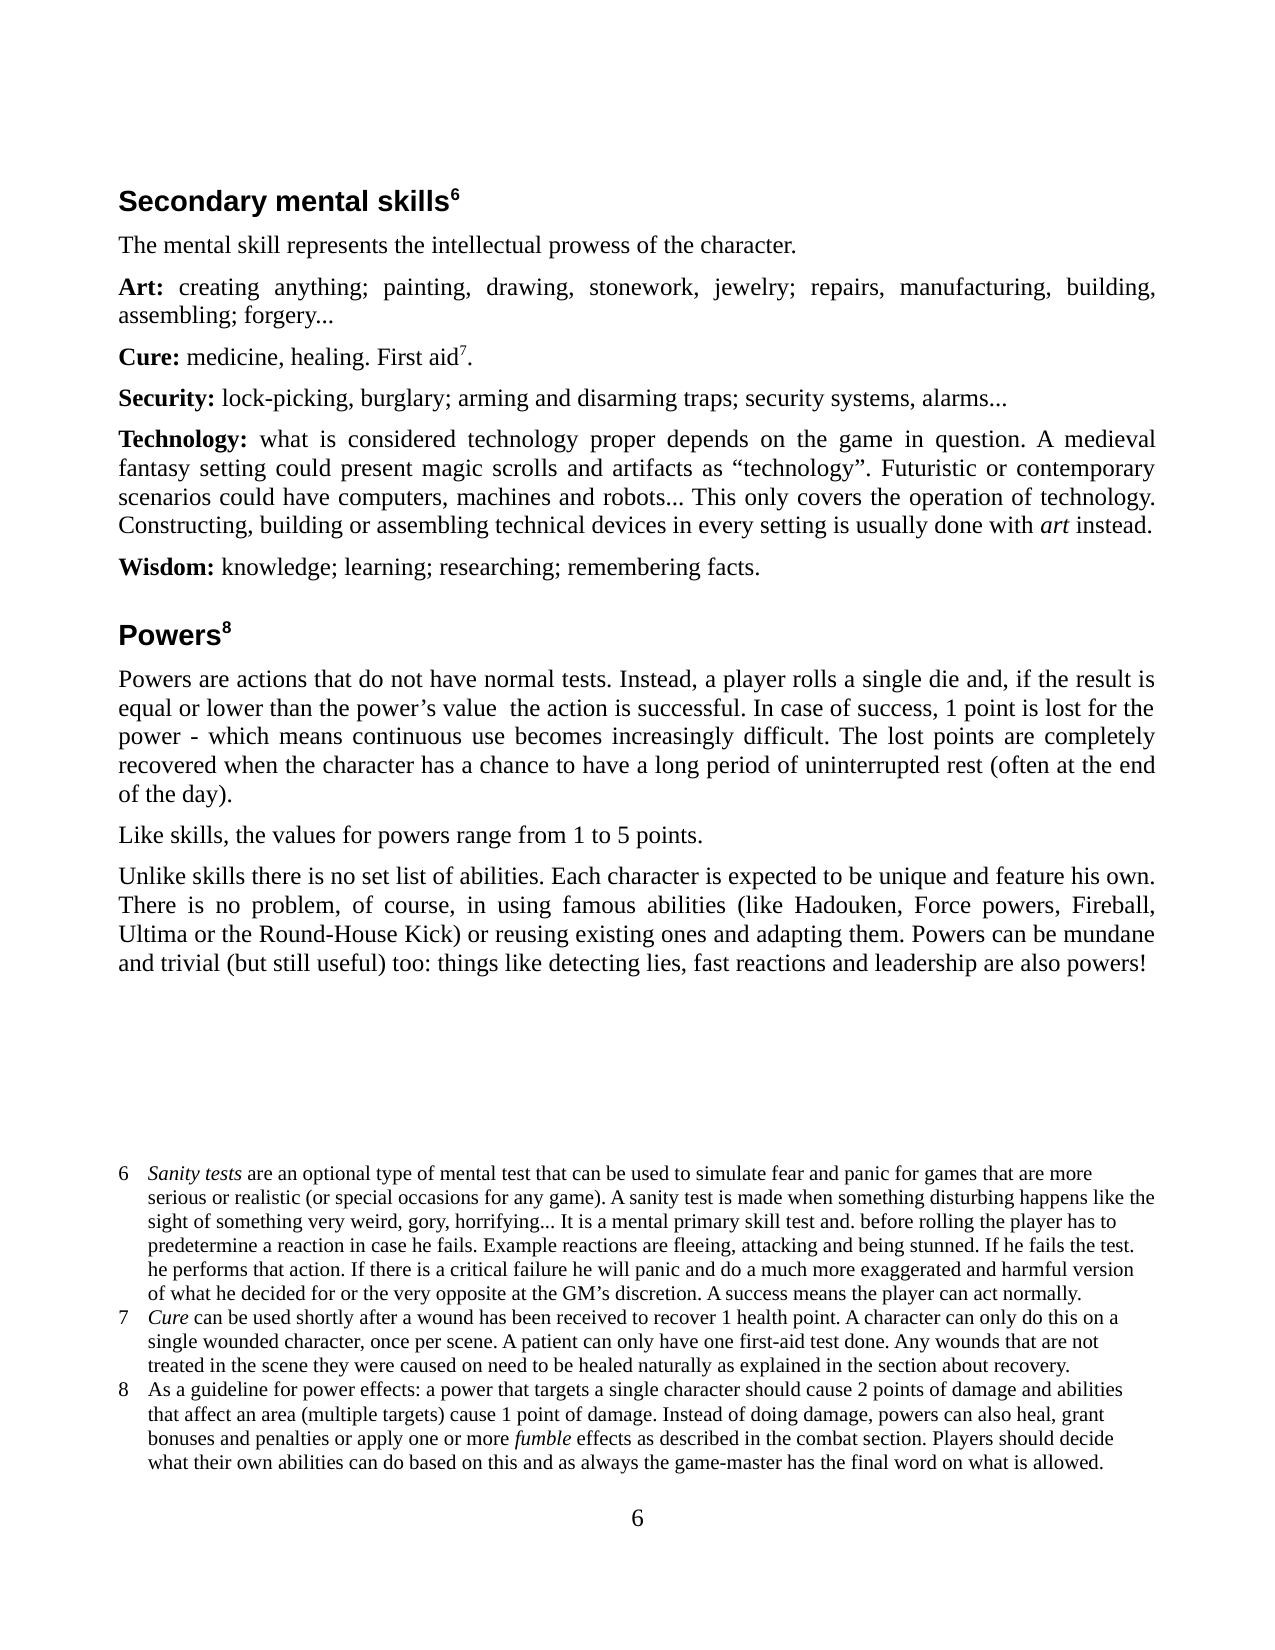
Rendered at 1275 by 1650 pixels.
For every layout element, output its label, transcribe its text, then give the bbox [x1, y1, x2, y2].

text Technology: what is considered technology proper depends on the game in question. A medieval fantasy setting could present magic scrolls and artifacts as “technology”. Futuristic or contemporary scenarios could have computers, machines and robots... This only covers the operation of technology. Constructing, building or assembling technical devices in every setting is usually done with art instead. [118, 424, 1157, 539]
subtitle Powers [118, 618, 1157, 651]
text Cure: medicine, healing. First aid. [118, 342, 1157, 370]
text Security: lock-picking, burglary; arming and disarming traps; security systems, alarms... [118, 383, 1157, 412]
text Cure can be used shortly after a wound has been received to recover 1 health point. A character can only do this on a single wounded character, once per scene. A patient can only have one first-aid test done. Any wounds that are not treated in the scene they were caused on need to be healed naturally as explained in the section about recovery. [118, 1305, 1157, 1377]
subtitle Secondary mental skills [118, 184, 1157, 218]
text The mental skill represents the intellectual prowess of the character. [118, 230, 1157, 259]
text Powers are actions that do not have normal tests. Instead, a player rolls a single die and, if the result is equal or lower than the power’s value the action is successful. In case of success, 1 point is lost for the power - which means continuous use becomes increasingly difficult. The lost points are completely recovered when the character has a chance to have a long period of uninterrupted rest (often at the end of the day). [118, 664, 1157, 808]
text Unlike skills there is no set list of abilities. Each character is expected to be unique and feature his own. There is no problem, of course, in using famous abilities (like Hadouken, Force powers, Fireball, Ultima or the Round-House Kick) or reusing existing ones and adapting them. Powers can be mundane and trivial (but still useful) too: things like detecting lies, fast reactions and leadership are also powers! [118, 861, 1157, 976]
text Like skills, the values for powers range from 1 to 5 points. [118, 820, 1157, 849]
text Wisdom: knowledge; learning; researching; remembering facts. [118, 552, 1157, 580]
text Art: creating anything; painting, drawing, stonework, jewelry; repairs, manufacturing, building, assembling; forgery... [118, 272, 1157, 329]
text As a guideline for power effects: a power that targets a single character should cause 2 points of damage and abilities that affect an area (multiple targets) cause 1 point of damage. Instead of doing damage, powers can also heal, grant bonuses and penalties or apply one or more fumble effects as described in the combat section. Players should decide what their own abilities can do based on this and as always the game-master has the final word on what is allowed. [118, 1377, 1157, 1474]
text Sanity tests are an optional type of mental test that can be used to simulate fear and panic for games that are more serious or realistic (or special occasions for any game). A sanity test is made when something disturbing happens like the sight of something very weird, gory, horrifying... It is a mental primary skill test and. before rolling the player has to predetermine a reaction in case he fails. Example reactions are fleeing, attacking and being stunned. If he fails the test. he performs that action. If there is a critical failure he will panic and do a much more exaggerated and harmful version of what he decided for or the very opposite at the GM’s discretion. A success means the player can act normally. [118, 1161, 1157, 1305]
